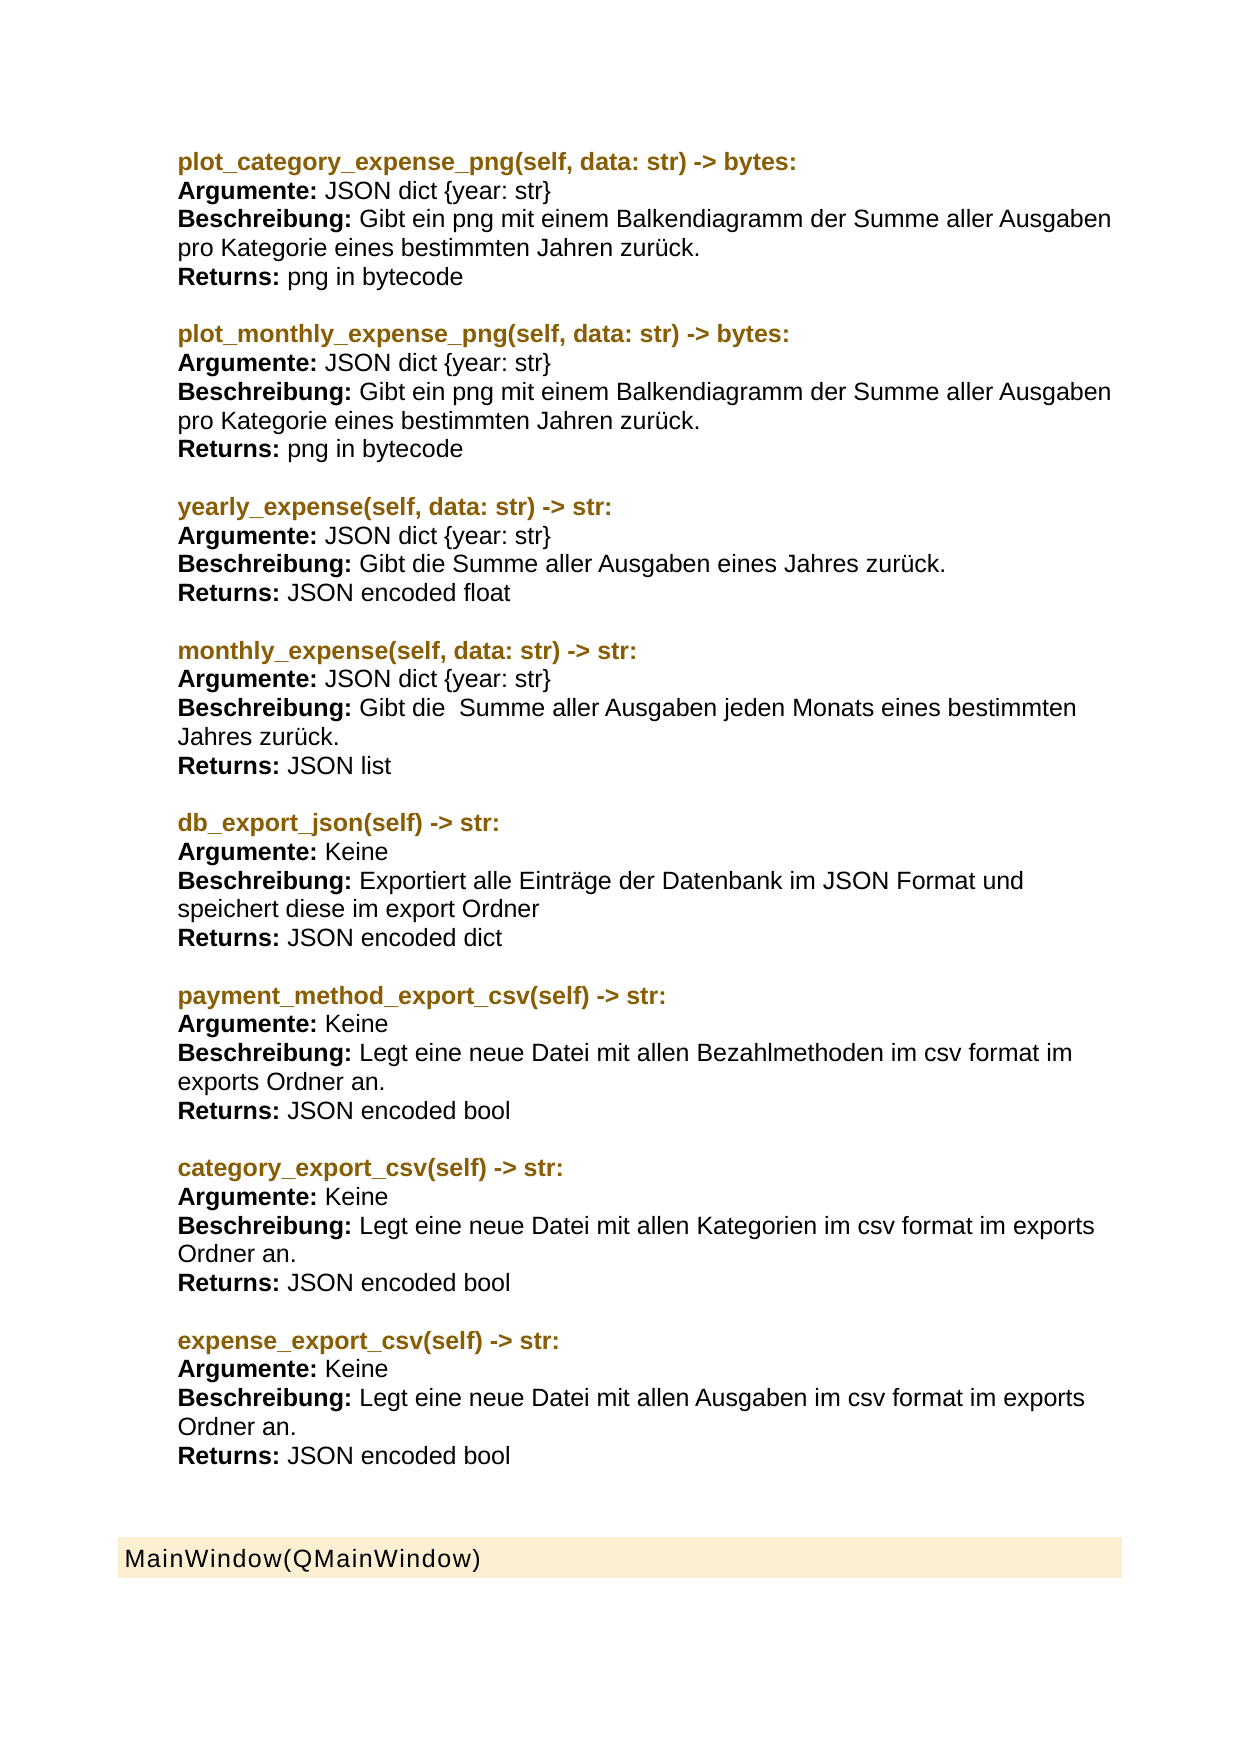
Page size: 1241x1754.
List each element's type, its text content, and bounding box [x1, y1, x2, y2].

list Argumente: Keine [177, 837, 1122, 866]
list Beschreibung: Gibt die Summe aller Ausgaben eines Jahres zurück. [177, 549, 1122, 578]
list Returns: JSON encoded bool [177, 1268, 1122, 1297]
subtitle MainWindow(QMainWindow) [124, 1544, 1116, 1572]
list plot_monthly_expense_png(self, data: str) -> bytes: [177, 319, 1122, 348]
list Beschreibung: Legt eine neue Datei mit allen Ausgaben im csv format im exports Ordner an. [177, 1383, 1122, 1441]
list category_export_csv(self) -> str: [177, 1153, 1122, 1182]
list Returns: JSON encoded float [177, 578, 1122, 607]
list Returns: png in bytecode [177, 262, 1122, 291]
list Beschreibung: Exportiert alle Einträge der Datenbank im JSON Format und speichert diese im export Ordner [177, 866, 1122, 923]
list Beschreibung: Gibt die Summe aller Ausgaben jeden Monats eines bestimmten Jahres zurück. [177, 693, 1122, 751]
list plot_category_expense_png(self, data: str) -> bytes: [177, 147, 1122, 176]
list Beschreibung: Gibt ein png mit einem Balkendiagramm der Summe aller Ausgaben pro Kategorie eines bestimmten Jahren zurück. [177, 377, 1122, 434]
list Beschreibung: Gibt ein png mit einem Balkendiagramm der Summe aller Ausgaben pro Kategorie eines bestimmten Jahren zurück. [177, 204, 1122, 262]
list yearly_expense(self, data: str) -> str: [177, 492, 1122, 521]
list db_export_json(self) -> str: [177, 808, 1122, 837]
list Argumente: JSON dict {year: str} [177, 521, 1122, 549]
list Argumente: JSON dict {year: str} [177, 348, 1122, 377]
list Argumente: JSON dict {year: str} [177, 664, 1122, 693]
list Returns: JSON encoded bool [177, 1441, 1122, 1469]
list Beschreibung: Legt eine neue Datei mit allen Kategorien im csv format im exports Ordner an. [177, 1211, 1122, 1268]
list Returns: JSON list [177, 751, 1122, 779]
list Returns: JSON encoded bool [177, 1096, 1122, 1124]
list Returns: JSON encoded dict [177, 923, 1122, 952]
list Argumente: Keine [177, 1182, 1122, 1211]
list Returns: png in bytecode [177, 434, 1122, 463]
list Beschreibung: Legt eine neue Datei mit allen Bezahlmethoden im csv format im exports Ordner an. [177, 1038, 1122, 1096]
list Argumente: JSON dict {year: str} [177, 176, 1122, 204]
list monthly_expense(self, data: str) -> str: [177, 636, 1122, 664]
list Argumente: Keine [177, 1009, 1122, 1038]
list expense_export_csv(self) -> str: [177, 1326, 1122, 1354]
list payment_method_export_csv(self) -> str: [177, 981, 1122, 1009]
list Argumente: Keine [177, 1354, 1122, 1383]
